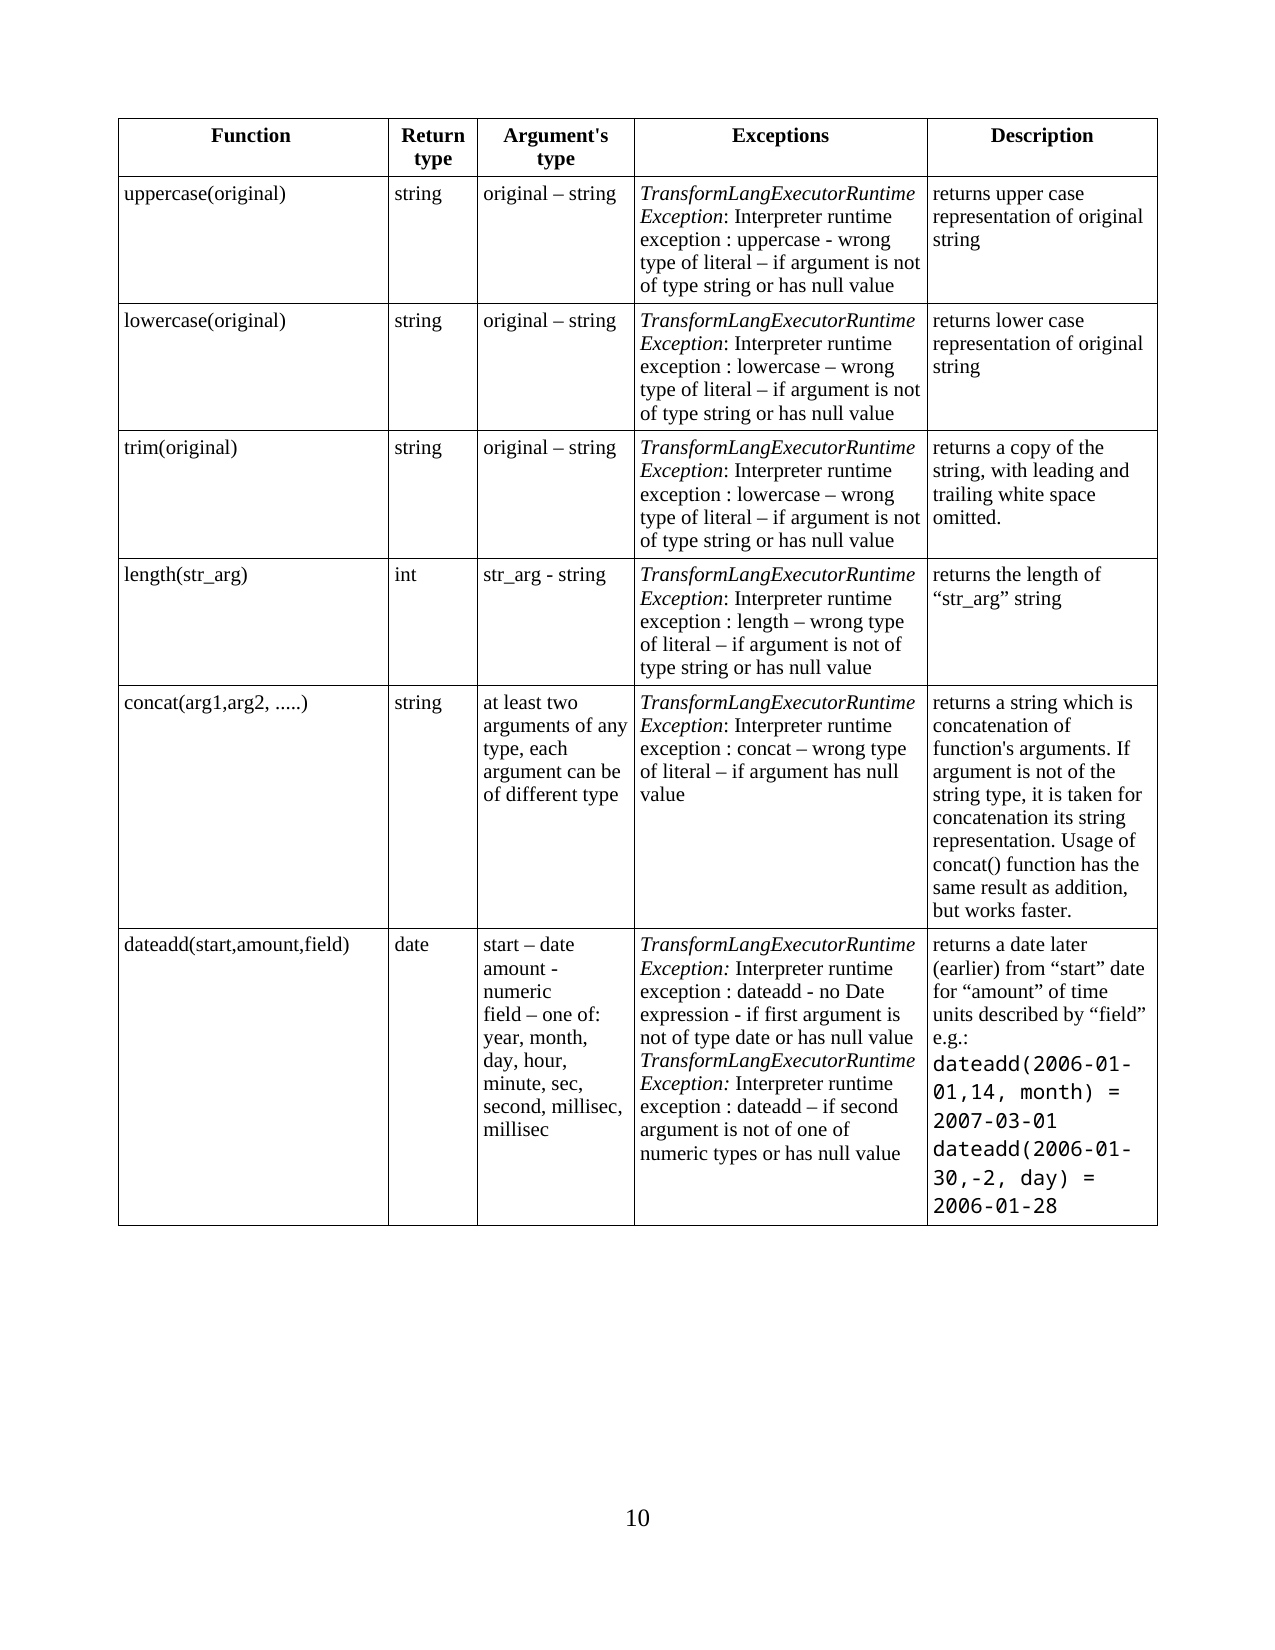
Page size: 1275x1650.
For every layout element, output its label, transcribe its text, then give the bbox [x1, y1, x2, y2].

table_cell returns a copy of the string, with leading and trailing white space omitted. [928, 431, 1157, 557]
table_cell returns lower case representation of original string [928, 304, 1157, 430]
table_cell lowercase(original) [119, 304, 388, 430]
table_cell concat(arg1,arg2, .....) [119, 686, 388, 927]
table_header Function [119, 119, 388, 176]
table_cell str_arg - string [478, 559, 634, 685]
table_cell original – string [478, 431, 634, 557]
table_cell string [389, 177, 477, 303]
table_cell TransformLangExecutorRuntimeException: Interpreter runtime exception : lowercase – wrong type of literal – if argument is not of type string or has null value [635, 431, 927, 557]
table_header Argument's type [478, 119, 634, 176]
table_cell string [389, 431, 477, 557]
table_cell string [389, 686, 477, 927]
table_cell start – date amount - numeric field – one of: year, month, day, hour, minute, sec, second, millisec, millisec [478, 929, 634, 1225]
table_cell length(str_arg) [119, 559, 388, 685]
table_cell trim(original) [119, 431, 388, 557]
table_cell dateadd(start,amount,field) [119, 929, 388, 1225]
table_header Exceptions [635, 119, 927, 176]
table_cell TransformLangExecutorRuntimeException: Interpreter runtime exception : length – wrong type of literal – if argument is not of type string or has null value [635, 559, 927, 685]
table_cell TransformLangExecutorRuntimeException: Interpreter runtime exception : concat – wrong type of literal – if argument has null value [635, 686, 927, 927]
table_cell TransformLangExecutorRuntimeException: Interpreter runtime exception : uppercase - wrong type of literal – if argument is not of type string or has null value [635, 177, 927, 303]
table_cell uppercase(original) [119, 177, 388, 303]
table_cell original – string [478, 304, 634, 430]
table_cell TransformLangExecutorRuntimeException: Interpreter runtime exception : lowercase – wrong type of literal – if argument is not of type string or has null value [635, 304, 927, 430]
table_cell returns the length of “str_arg” string [928, 559, 1157, 685]
table_cell TransformLangExecutorRuntimeException: Interpreter runtime exception : dateadd - no Date expression - if first argument is not of type date or has null value TransformLangExecutorRuntimeException: Interpreter runtime exception : dateadd – if second argument is not of one of numeric types or has null value [635, 929, 927, 1225]
table_cell returns upper case representation of original string [928, 177, 1157, 303]
table_cell date [389, 929, 477, 1225]
table_cell returns a string which is concatenation of function's arguments. If argument is not of the string type, it is taken for concatenation its string representation. Usage of concat() function has the same result as addition, but works faster. [928, 686, 1157, 927]
table_cell string [389, 304, 477, 430]
table_header Return type [389, 119, 477, 176]
table_header Description [928, 119, 1157, 176]
table_cell original – string [478, 177, 634, 303]
table_cell at least two arguments of any type, each argument can be of different type [478, 686, 634, 927]
table_cell returns a date later (earlier) from “start” date for “amount” of time units described by “field” e.g.: dateadd(2006-01-01,14, month) = 2007-03-01 dateadd(2006-01-30,-2, day) = 2006-01-28 [928, 929, 1157, 1225]
table_cell int [389, 559, 477, 685]
